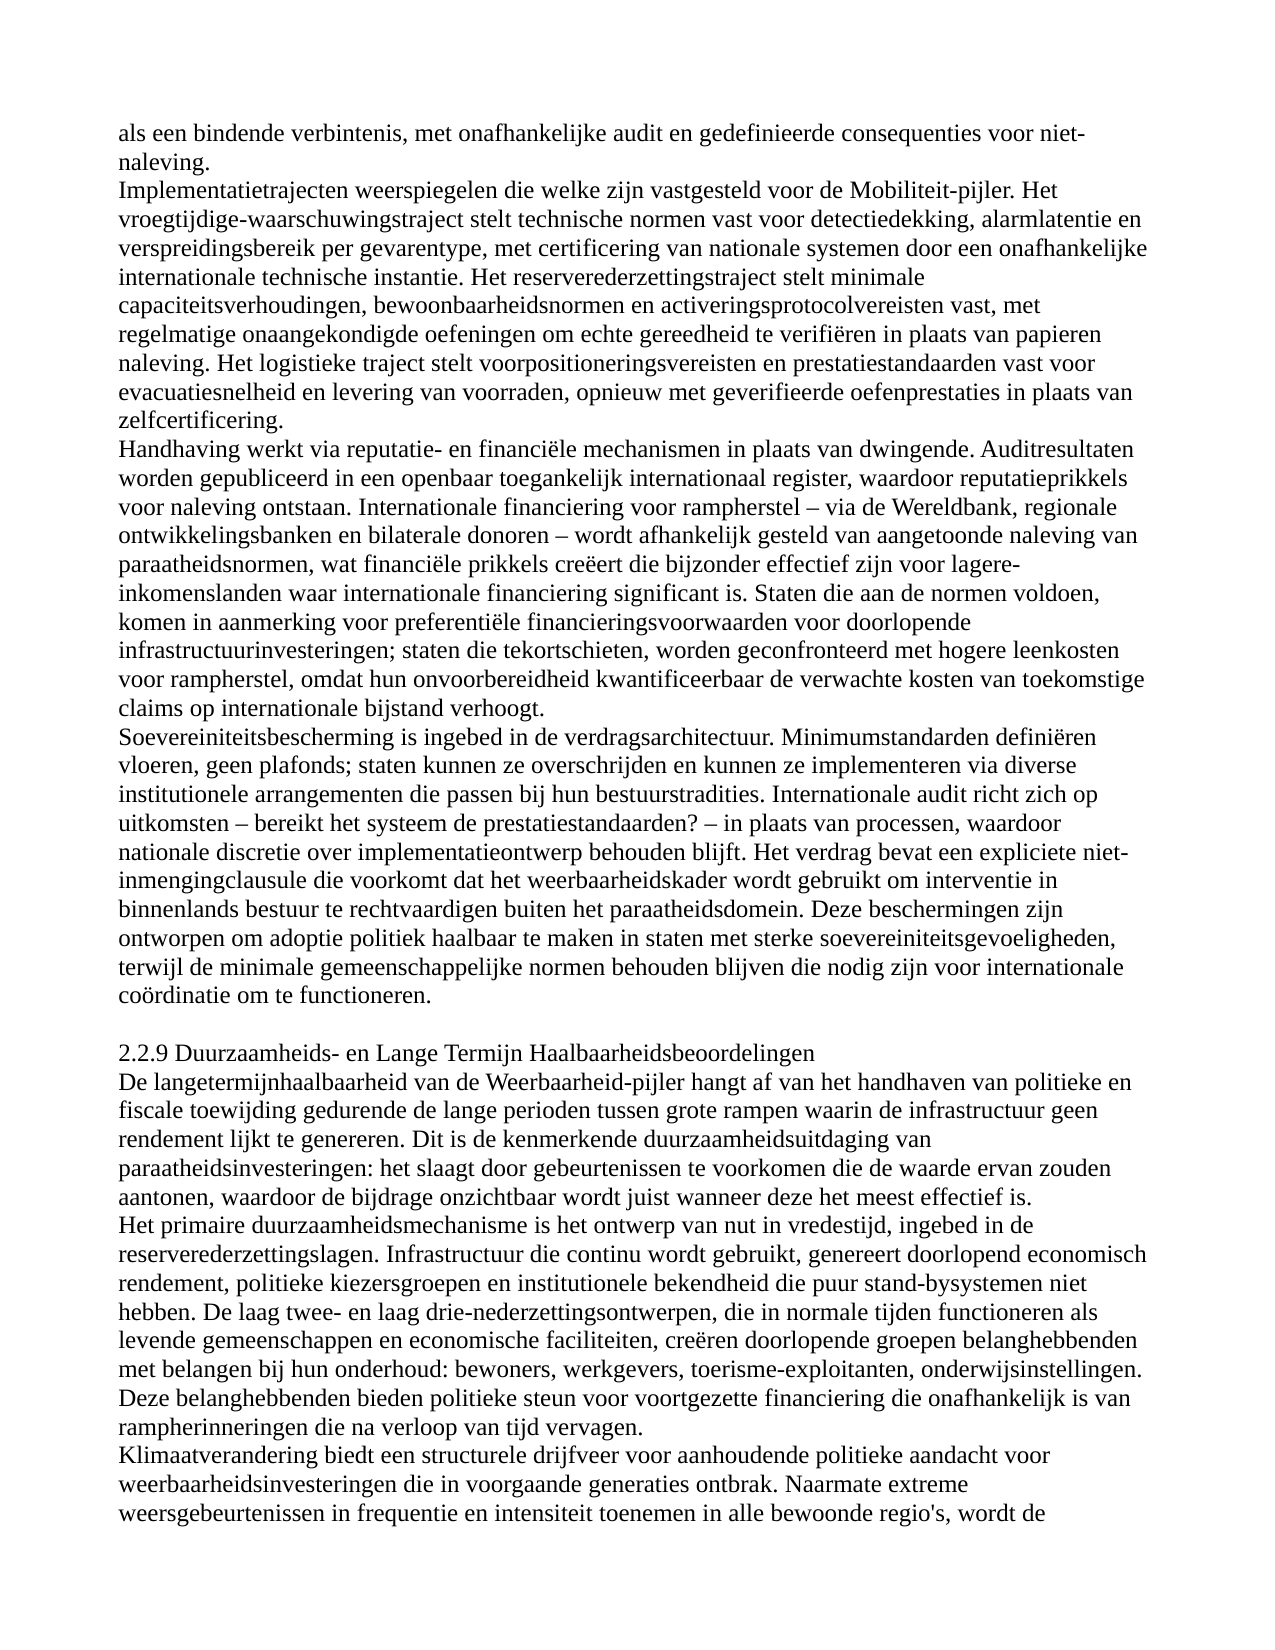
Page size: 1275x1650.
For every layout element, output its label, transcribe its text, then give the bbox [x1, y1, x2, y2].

text 2.2.9 Duurzaamheids- en Lange Termijn Haalbaarheidsbeoordelingen [118, 1038, 1157, 1067]
text Soevereiniteitsbescherming is ingebed in de verdragsarchitectuur. Minimumstandarden definiëren vloeren, geen plafonds; staten kunnen ze overschrijden en kunnen ze implementeren via diverse institutionele arrangementen die passen bij hun bestuurstradities. Internationale audit richt zich op uitkomsten – bereikt het systeem de prestatiestandaarden? – in plaats van processen, waardoor nationale discretie over implementatieontwerp behouden blijft. Het verdrag bevat een expliciete niet-inmengingclausule die voorkomt dat het weerbaarheidskader wordt gebruikt om interventie in binnenlands bestuur te rechtvaardigen buiten het paraatheidsdomein. Deze beschermingen zijn ontworpen om adoptie politiek haalbaar te maken in staten met sterke soevereiniteitsgevoeligheden, terwijl de minimale gemeenschappelijke normen behouden blijven die nodig zijn voor internationale coördinatie om te functioneren. [118, 722, 1157, 1009]
text Klimaatverandering biedt een structurele drijfveer voor aanhoudende politieke aandacht voor weerbaarheidsinvesteringen die in voorgaande generaties ontbrak. Naarmate extreme weersgebeurtenissen in frequentie en intensiteit toenemen in alle bewoonde regio's, wordt de [118, 1441, 1157, 1527]
text als een bindende verbintenis, met onafhankelijke audit en gedefinieerde consequenties voor niet-naleving. [118, 118, 1157, 176]
text Implementatietrajecten weerspiegelen die welke zijn vastgesteld voor de Mobiliteit-pijler. Het vroegtijdige-waarschuwingstraject stelt technische normen vast voor detectiedekking, alarmlatentie en verspreidingsbereik per gevarentype, met certificering van nationale systemen door een onafhankelijke internationale technische instantie. Het reserverederzettingstraject stelt minimale capaciteitsverhoudingen, bewoonbaarheidsnormen en activeringsprotocolvereisten vast, met regelmatige onaangekondigde oefeningen om echte gereedheid te verifiëren in plaats van papieren naleving. Het logistieke traject stelt voorpositioneringsvereisten en prestatiestandaarden vast voor evacuatiesnelheid en levering van voorraden, opnieuw met geverifieerde oefenprestaties in plaats van zelfcertificering. [118, 176, 1157, 434]
text Handhaving werkt via reputatie- en financiële mechanismen in plaats van dwingende. Auditresultaten worden gepubliceerd in een openbaar toegankelijk internationaal register, waardoor reputatieprikkels voor naleving ontstaan. Internationale financiering voor rampherstel – via de Wereldbank, regionale ontwikkelingsbanken en bilaterale donoren – wordt afhankelijk gesteld van aangetoonde naleving van paraatheidsnormen, wat financiële prikkels creëert die bijzonder effectief zijn voor lagere-inkomenslanden waar internationale financiering significant is. Staten die aan de normen voldoen, komen in aanmerking voor preferentiële financieringsvoorwaarden voor doorlopende infrastructuurinvesteringen; staten die tekortschieten, worden geconfronteerd met hogere leenkosten voor rampherstel, omdat hun onvoorbereidheid kwantificeerbaar de verwachte kosten van toekomstige claims op internationale bijstand verhoogt. [118, 434, 1157, 722]
text Het primaire duurzaamheidsmechanisme is het ontwerp van nut in vredestijd, ingebed in de reserverederzettingslagen. Infrastructuur die continu wordt gebruikt, genereert doorlopend economisch rendement, politieke kiezersgroepen en institutionele bekendheid die puur stand-bysystemen niet hebben. De laag twee- en laag drie-nederzettingsontwerpen, die in normale tijden functioneren als levende gemeenschappen en economische faciliteiten, creëren doorlopende groepen belanghebbenden met belangen bij hun onderhoud: bewoners, werkgevers, toerisme-exploitanten, onderwijsinstellingen. Deze belanghebbenden bieden politieke steun voor voortgezette financiering die onafhankelijk is van rampherinneringen die na verloop van tijd vervagen. [118, 1211, 1157, 1441]
text De langetermijnhaalbaarheid van de Weerbaarheid-pijler hangt af van het handhaven van politieke en fiscale toewijding gedurende de lange perioden tussen grote rampen waarin de infrastructuur geen rendement lijkt te genereren. Dit is de kenmerkende duurzaamheidsuitdaging van paraatheidsinvesteringen: het slaagt door gebeurtenissen te voorkomen die de waarde ervan zouden aantonen, waardoor de bijdrage onzichtbaar wordt juist wanneer deze het meest effectief is. [118, 1067, 1157, 1211]
